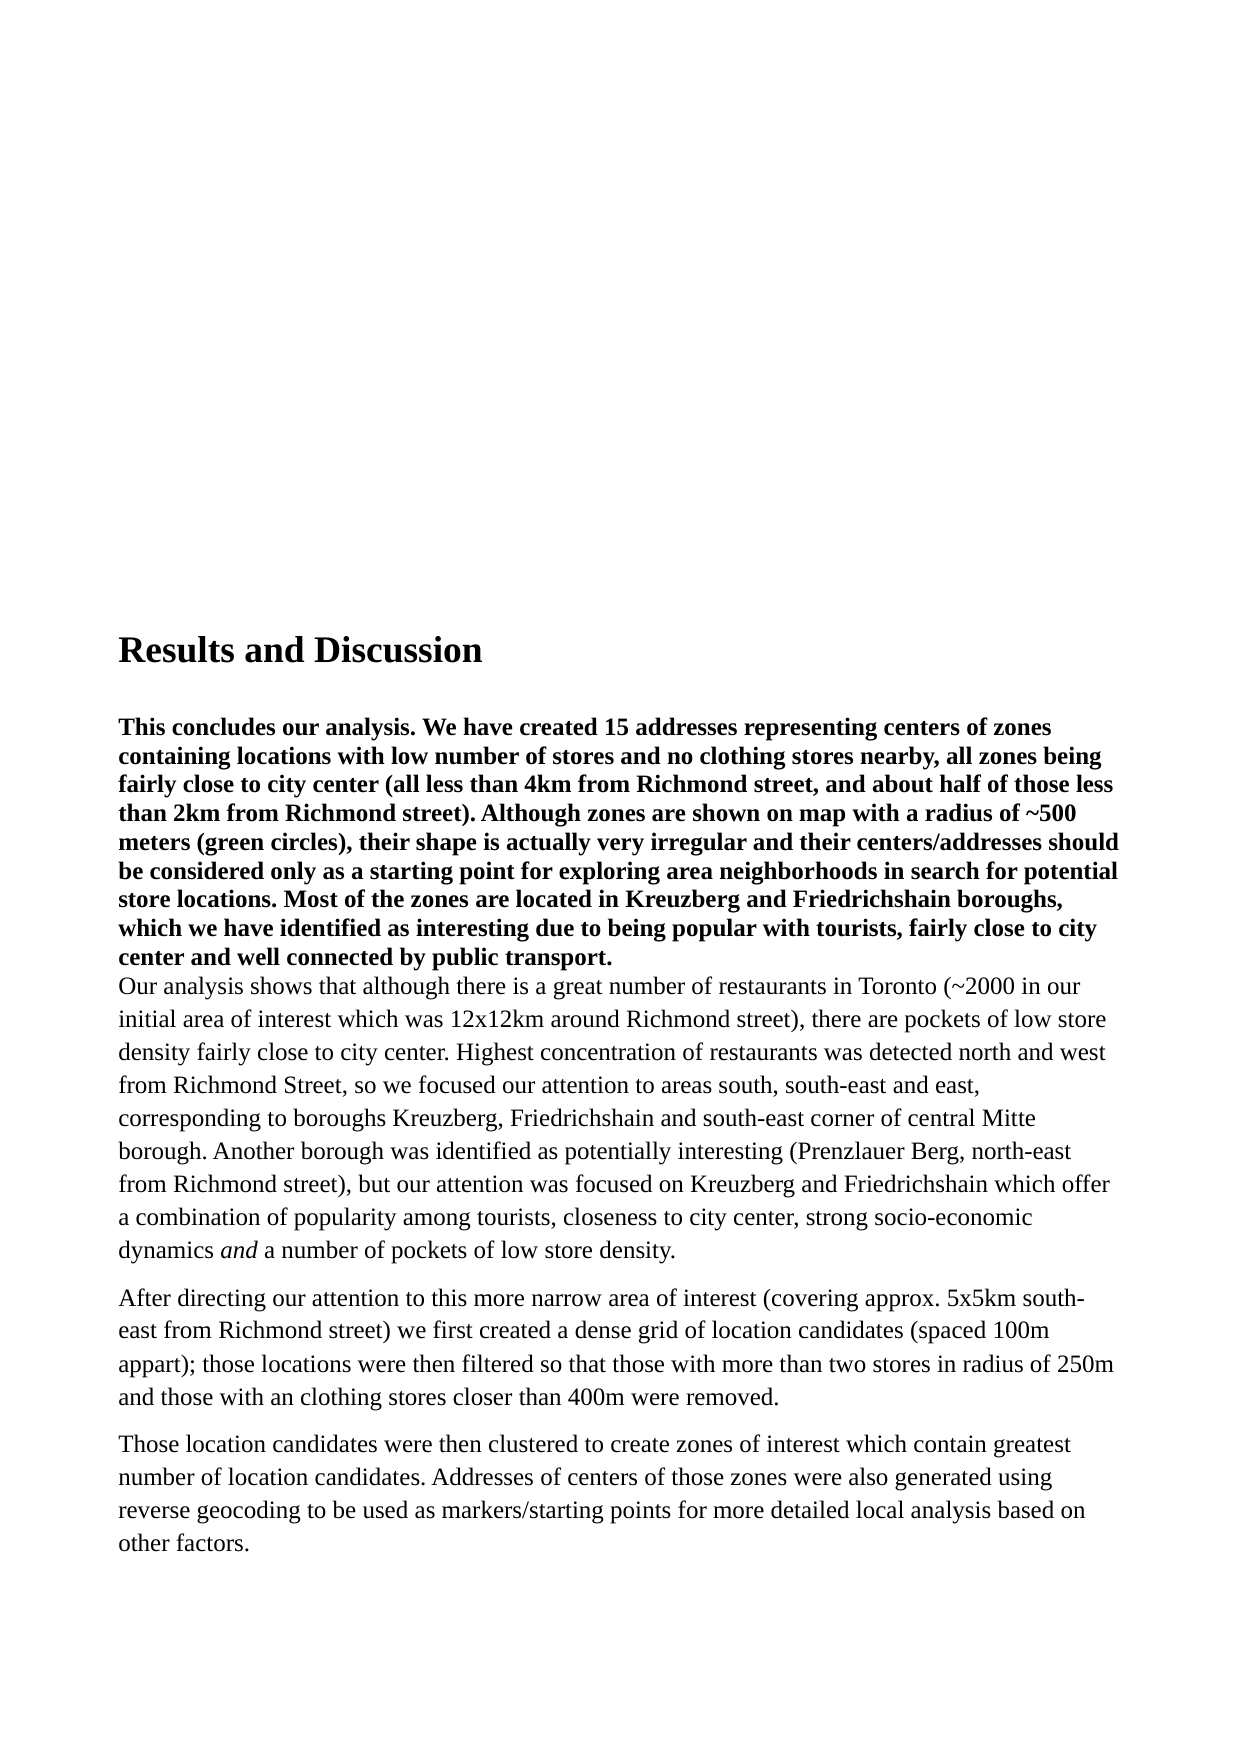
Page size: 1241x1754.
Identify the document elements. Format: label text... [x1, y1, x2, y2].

text After directing our attention to this more narrow area of interest (covering approx. 5x5km south-east from Richmond street) we first created a dense grid of location candidates (spaced 100m appart); those locations were then filtered so that those with more than two stores in radius of 250m and those with an clothing stores closer than 400m were removed. [118, 1283, 1122, 1410]
text Our analysis shows that although there is a great number of restaurants in Toronto (~2000 in our initial area of interest which was 12x12km around Richmond street), there are pockets of low store density fairly close to city center. Highest concentration of restaurants was detected north and west from Richmond Street, so we focused our attention to areas south, south-east and east, corresponding to boroughs Kreuzberg, Friedrichshain and south-east corner of central Mitte borough. Another borough was identified as potentially interesting (Prenzlauer Berg, north-east from Richmond street), but our attention was focused on Kreuzberg and Friedrichshain which offer a combination of popularity among tourists, closeness to city center, strong socio-economic dynamics and a number of pockets of low store density. [118, 971, 1122, 1264]
text Those location candidates were then clustered to create zones of interest which contain greatest number of location candidates. Addresses of centers of those zones were also generated using reverse geocoding to be used as markers/starting points for more detailed local analysis based on other factors. [118, 1429, 1122, 1557]
text This concludes our analysis. We have created 15 addresses representing centers of zones containing locations with low number of stores and no clothing stores nearby, all zones being fairly close to city center (all less than 4km from Richmond street, and about half of those less than 2km from Richmond street). Although zones are shown on map with a radius of ~500 meters (green circles), their shape is actually very irregular and their centers/addresses should be considered only as a starting point for exploring area neighborhoods in search for potential store locations. Most of the zones are located in Kreuzberg and Friedrichshain boroughs, which we have identified as interesting due to being popular with tourists, fairly close to city center and well connected by public transport. [118, 712, 1122, 971]
subtitle Results and Discussion [118, 628, 1122, 671]
